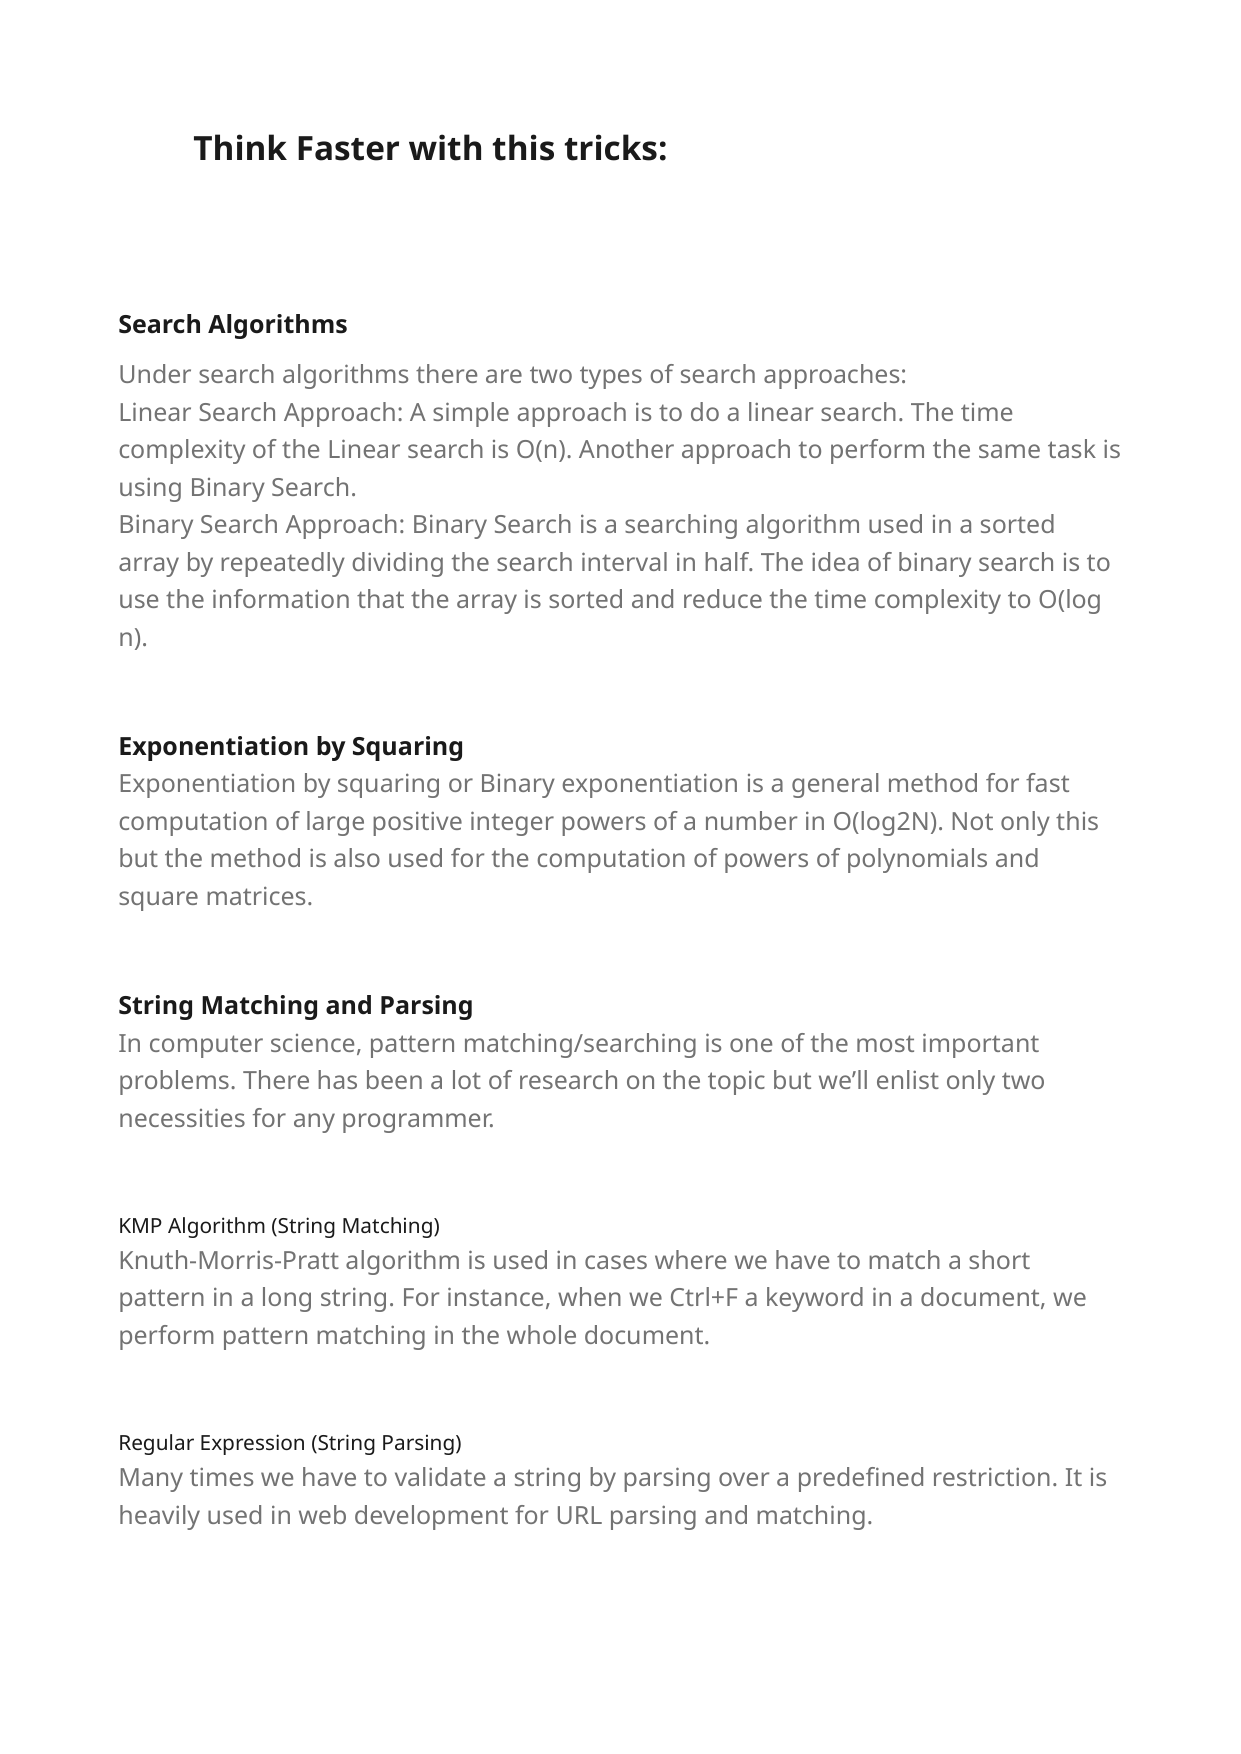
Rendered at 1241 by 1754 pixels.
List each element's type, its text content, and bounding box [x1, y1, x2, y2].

subtitle KMP Algorithm (String Matching) [118, 1195, 1122, 1239]
text Under search algorithms there are two types of search approaches: [118, 353, 1122, 391]
text Linear Search Approach: A simple approach is to do a linear search. The time complexity of the Linear search is O(n). Another approach to perform the same task is using Binary Search. [118, 391, 1122, 503]
text Exponentiation by squaring or Binary exponentiation is a general method for fast computation of large positive integer powers of a number in O(log2N). Not only this but the method is also used for the computation of powers of polynomials and square matrices. [118, 763, 1122, 913]
text In computer science, pattern matching/searching is one of the most important problems. There has been a lot of research on the topic but we’ll enlist only two necessities for any programmer. [118, 1022, 1122, 1134]
subtitle Search Algorithms [118, 307, 1122, 341]
subtitle Exponentiation by Squaring [118, 714, 1122, 763]
text Many times we have to validate a string by parsing over a predefined restriction. It is heavily used in web development for URL parsing and matching. [118, 1456, 1122, 1531]
subtitle Think Faster with this tricks: [193, 124, 1122, 170]
subtitle String Matching and Parsing [118, 973, 1122, 1022]
subtitle Regular Expression (String Parsing) [118, 1413, 1122, 1456]
text Binary Search Approach: Binary Search is a searching algorithm used in a sorted array by repeatedly dividing the search interval in half. The idea of binary search is to use the information that the array is sorted and reduce the time complexity to O(log n). [118, 503, 1122, 653]
text Knuth-Morris-Pratt algorithm is used in cases where we have to match a short pattern in a long string. For instance, when we Ctrl+F a keyword in a document, we perform pattern matching in the whole document. [118, 1239, 1122, 1352]
